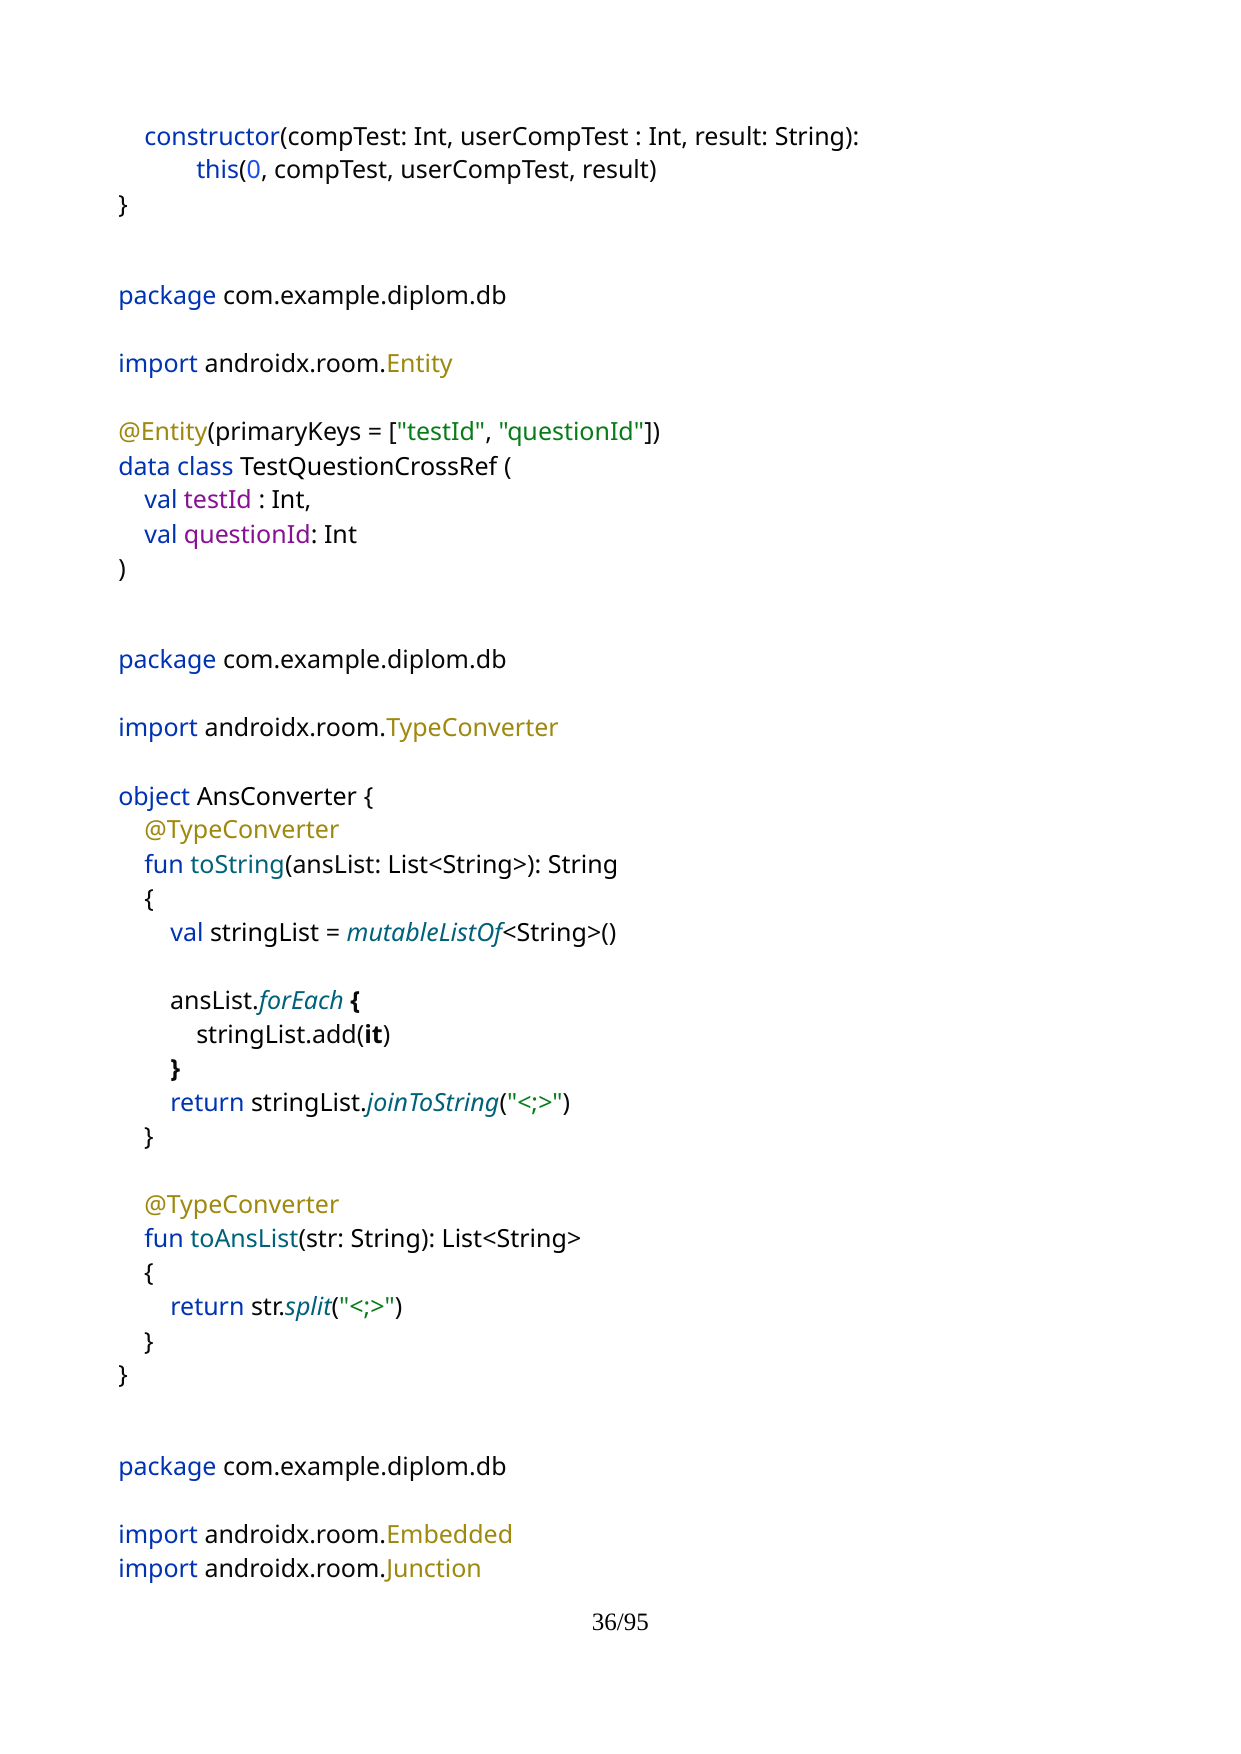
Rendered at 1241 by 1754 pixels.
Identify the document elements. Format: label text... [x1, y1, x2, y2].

text constructor(compTest: Int, userCompTest : Int, result: String): this(0, compTest, userCompTest, result) } [118, 118, 1122, 220]
text package com.example.diplom.db import androidx.room.Entity @Entity(primaryKeys = ["testId", "questionId"]) data class TestQuestionCrossRef ( val testId : Int, val questionId: Int ) [118, 278, 1122, 613]
text package com.example.diplom.db import androidx.room.TypeConverter object AnsConverter { @TypeConverter fun toString(ansList: List<String>): String { val stringList = mutableListOf<String>() ansList.forEach { stringList.add(it) } return stringList.joinToString("<;>") } @TypeConverter fun toAnsList(str: String): List<String> { return str.split("<;>") } } [118, 642, 1122, 1420]
text package com.example.diplom.db import androidx.room.Embedded import androidx.room.Junction [118, 1449, 1122, 1585]
